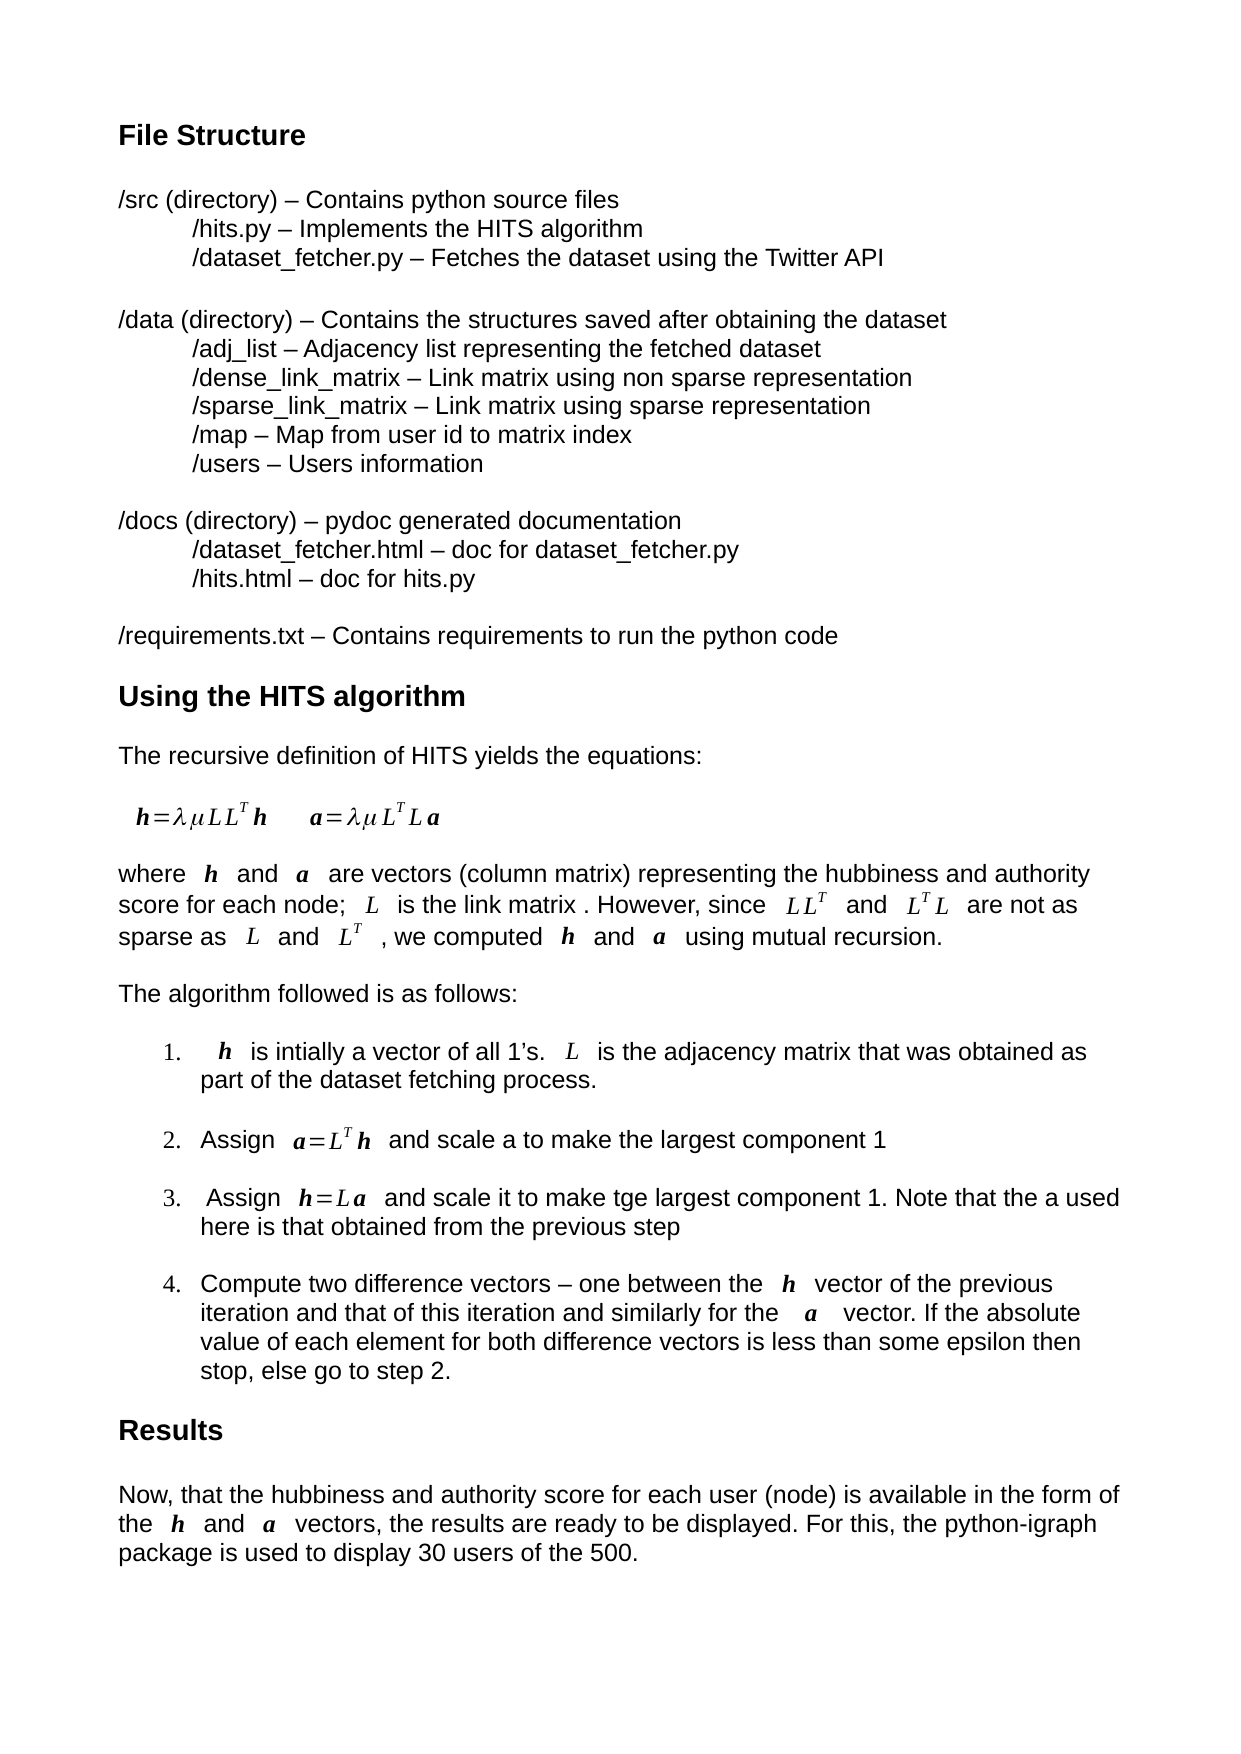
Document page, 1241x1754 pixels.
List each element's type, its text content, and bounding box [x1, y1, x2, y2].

text /docs (directory) – pydoc generated documentation [118, 506, 1122, 535]
text The algorithm followed is as follows: [118, 979, 1122, 1008]
list is intially a vector of all 1’s.is the adjacency matrix that was obtained as part of the dataset fetching process. [163, 1037, 1122, 1123]
text File Structure [118, 118, 1122, 152]
text /dense_link_matrix – Link matrix using non sparse representation [118, 362, 1122, 391]
text Now, that the hubbiness and authority score for each user (node) is available in the form of theandvectors, the results are ready to be displayed. For this, the python-igraph package is used to display 30 users of the 500. [118, 1480, 1122, 1567]
text /hits.py – Implements the HITS algorithm [118, 214, 1122, 243]
text /users – Users information [118, 449, 1122, 477]
text Using the HITS algorithm [118, 679, 1122, 712]
text Results [118, 1413, 1122, 1447]
text /data (directory) – Contains the structures saved after obtaining the dataset [118, 305, 1122, 334]
list Compute two difference vectors – one between thevector of the previous iteration and that of this iteration and similarly for the vector. If the absolute value of each element for both difference vectors is less than some epsilon then stop, else go to step 2. [163, 1269, 1122, 1384]
text /dataset_fetcher.py – Fetches the dataset using the Twitter API [118, 243, 1122, 271]
text whereandare vectors (column matrix) representing the hubbiness and authority score for each node;is the link matrix . However, sinceandare not as sparse asand, we computedandusing mutual recursion. [118, 831, 1122, 950]
text The recursive definition of HITS yields the equations: [118, 741, 1122, 770]
text /map – Map from user id to matrix index [118, 420, 1122, 449]
text /sparse_link_matrix – Link matrix using sparse representation [118, 391, 1122, 420]
text /adj_list – Adjacency list representing the fetched dataset [118, 334, 1122, 362]
list Assignand scale it to make tge largest component 1. Note that the a used here is that obtained from the previous step [163, 1183, 1122, 1269]
text /hits.html – doc for hits.py [118, 564, 1122, 592]
text /requirements.txt – Contains requirements to run the python code [118, 621, 1122, 650]
text /src (directory) – Contains python source files [118, 185, 1122, 214]
list Assignand scale a to make the largest component 1 [163, 1123, 1122, 1183]
text /dataset_fetcher.html – doc for dataset_fetcher.py [118, 535, 1122, 564]
